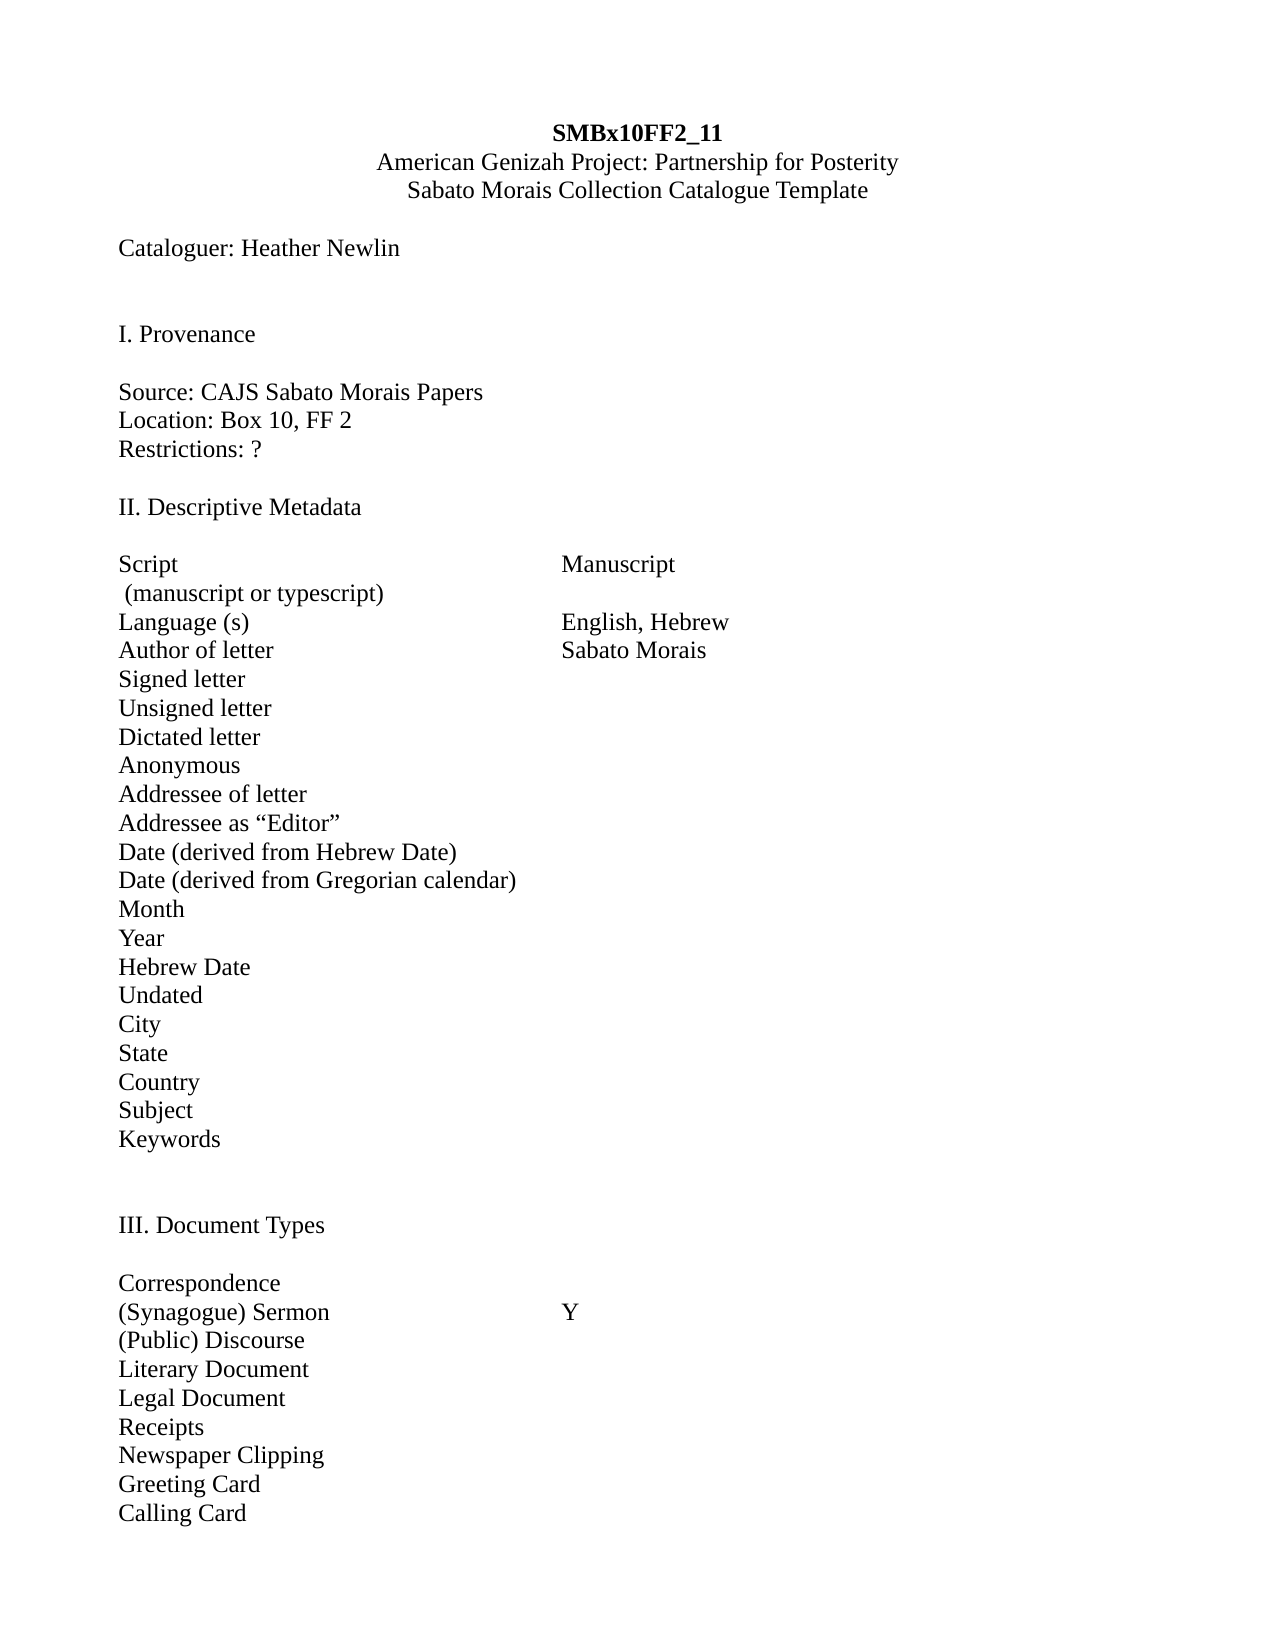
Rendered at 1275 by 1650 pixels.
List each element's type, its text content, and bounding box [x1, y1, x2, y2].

text Country [118, 1067, 1157, 1096]
text I. Provenance [118, 319, 1157, 348]
text State [118, 1038, 1157, 1067]
text Newspaper Clipping [118, 1441, 1157, 1469]
text (manuscript or typescript) [118, 578, 1157, 607]
text Author of letter Sabato Morais [118, 636, 1157, 664]
text Correspondence [118, 1268, 1157, 1297]
text City [118, 1009, 1157, 1038]
text Date (derived from Hebrew Date) [118, 837, 1157, 866]
text Unsigned letter [118, 693, 1157, 722]
text II. Descriptive Metadata [118, 492, 1157, 521]
text Literary Document [118, 1354, 1157, 1383]
text Receipts [118, 1412, 1157, 1441]
text SMBx10FF2_11 [118, 118, 1157, 147]
text Signed letter [118, 664, 1157, 693]
text Addressee of letter [118, 779, 1157, 808]
text Sabato Morais Collection Catalogue Template [118, 176, 1157, 204]
text Date (derived from Gregorian calendar) [118, 866, 1157, 894]
text American Genizah Project: Partnership for Posterity [118, 147, 1157, 176]
text Cataloguer: Heather Newlin [118, 233, 1157, 262]
text (Synagogue) Sermon Y [118, 1297, 1157, 1326]
text Source: CAJS Sabato Morais Papers [118, 377, 1157, 406]
text Location: Box 10, FF 2 [118, 406, 1157, 434]
text Hebrew Date [118, 952, 1157, 981]
text (Public) Discourse [118, 1326, 1157, 1354]
text Legal Document [118, 1383, 1157, 1412]
text Script Manuscript [118, 549, 1157, 578]
text Subject [118, 1096, 1157, 1124]
text Calling Card [118, 1498, 1157, 1527]
text Restrictions: ? [118, 434, 1157, 463]
text Addressee as “Editor” [118, 808, 1157, 837]
text Year [118, 923, 1157, 952]
text Month [118, 894, 1157, 923]
text Dictated letter [118, 722, 1157, 751]
text Anonymous [118, 751, 1157, 779]
text Keywords [118, 1124, 1157, 1153]
text Greeting Card [118, 1469, 1157, 1498]
text III. Document Types [118, 1211, 1157, 1239]
text Language (s) English, Hebrew [118, 607, 1157, 636]
text Undated [118, 981, 1157, 1009]
